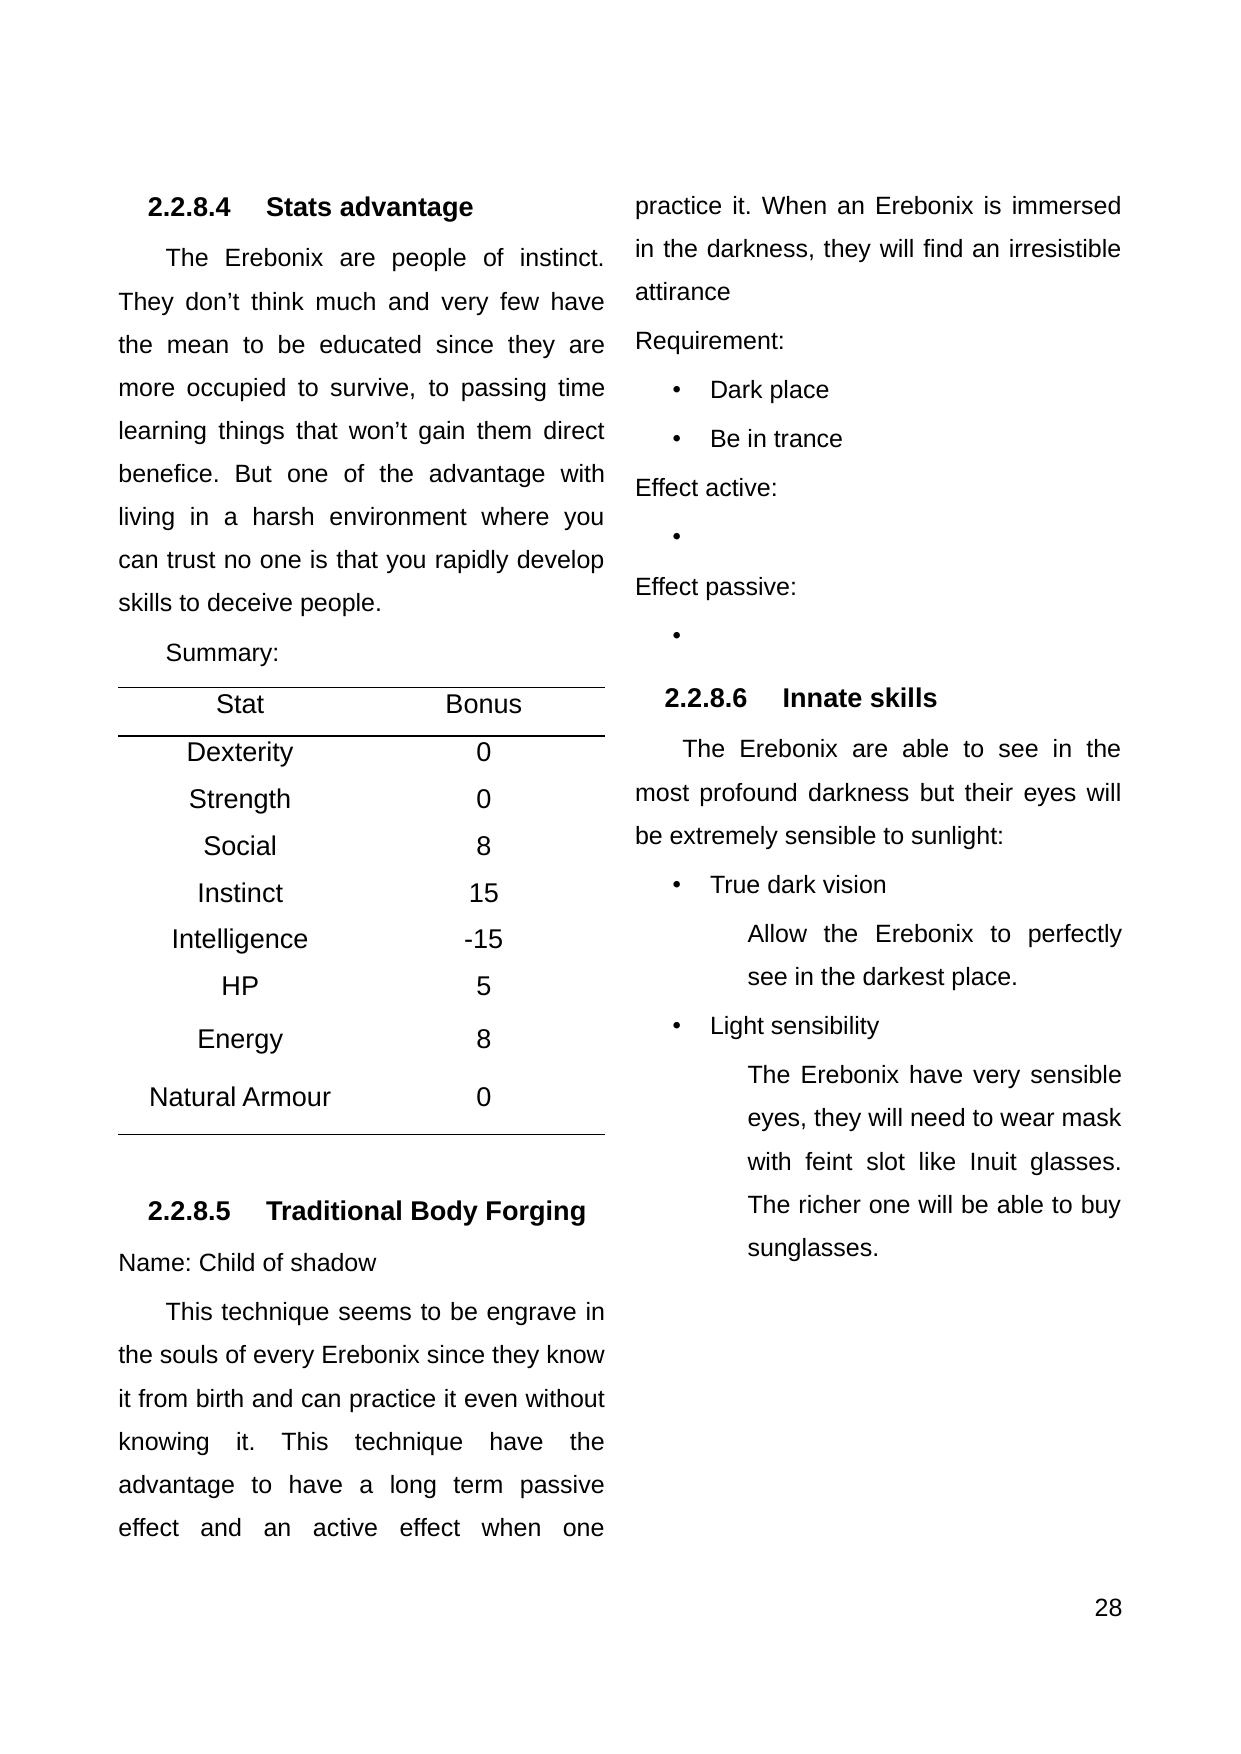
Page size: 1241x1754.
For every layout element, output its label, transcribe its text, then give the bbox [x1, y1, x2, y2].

subtitle Traditional Body Forging [118, 1195, 605, 1227]
table_cell 0 [362, 737, 605, 783]
text Effect passive: [635, 572, 1122, 600]
text Summary: [118, 637, 605, 666]
list Allow the Erebonix to perfectly see in the darkest place. [710, 919, 1122, 991]
text The Erebonix are people of instinct. They don’t think much and very few have the mean to be educated since they are more occupied to survive, to passing time learning things that won’t gain them direct benefice. But one of the advantage with living in a harsh environment where you can trust no one is that you rapidly develop skills to deceive people. [118, 243, 605, 617]
list The Erebonix have very sensible eyes, they will need to wear mask with feint slot like Inuit glasses. The richer one will be able to buy sunglasses. [710, 1060, 1122, 1261]
list Effect active: [635, 473, 1122, 502]
table_cell Instinct [118, 877, 362, 923]
table_cell 0 [362, 1075, 605, 1133]
subtitle Innate skills [635, 682, 1122, 713]
table_cell Intelligence [118, 924, 362, 970]
table_cell Strength [118, 783, 362, 830]
list Be in trance [672, 424, 1122, 453]
table_cell 15 [362, 877, 605, 923]
list Dark place [672, 375, 1122, 404]
table_cell Social [118, 830, 362, 877]
table_header Stat [118, 688, 362, 735]
list True dark vision [672, 870, 1122, 898]
text Name: Child of shadow [118, 1248, 605, 1277]
text This technique seems to be engrave in the souls of every Erebonix since they know it from birth and can practice it even without knowing it. This technique have the advantage to have a long term passive effect and an active effect when one [118, 1297, 605, 1542]
table_cell 0 [362, 783, 605, 830]
table_cell 5 [362, 970, 605, 1017]
table_cell HP [118, 970, 362, 1017]
table_header Bonus [362, 688, 605, 735]
table_cell Energy [118, 1017, 362, 1075]
subtitle Stats advantage [118, 191, 605, 222]
text practice it. When an Erebonix is immersed in the darkness, they will find an irresistible attirance [635, 191, 1122, 306]
list Light sensibility [672, 1011, 1122, 1040]
table_cell 8 [362, 830, 605, 877]
text Requirement: [635, 326, 1122, 355]
table_cell Dexterity [118, 737, 362, 783]
text The Erebonix are able to see in the most profound darkness but their eyes will be extremely sensible to sunlight: [635, 734, 1122, 849]
table_cell -15 [362, 924, 605, 970]
table_cell Natural Armour [118, 1075, 362, 1133]
table_cell 8 [362, 1017, 605, 1075]
